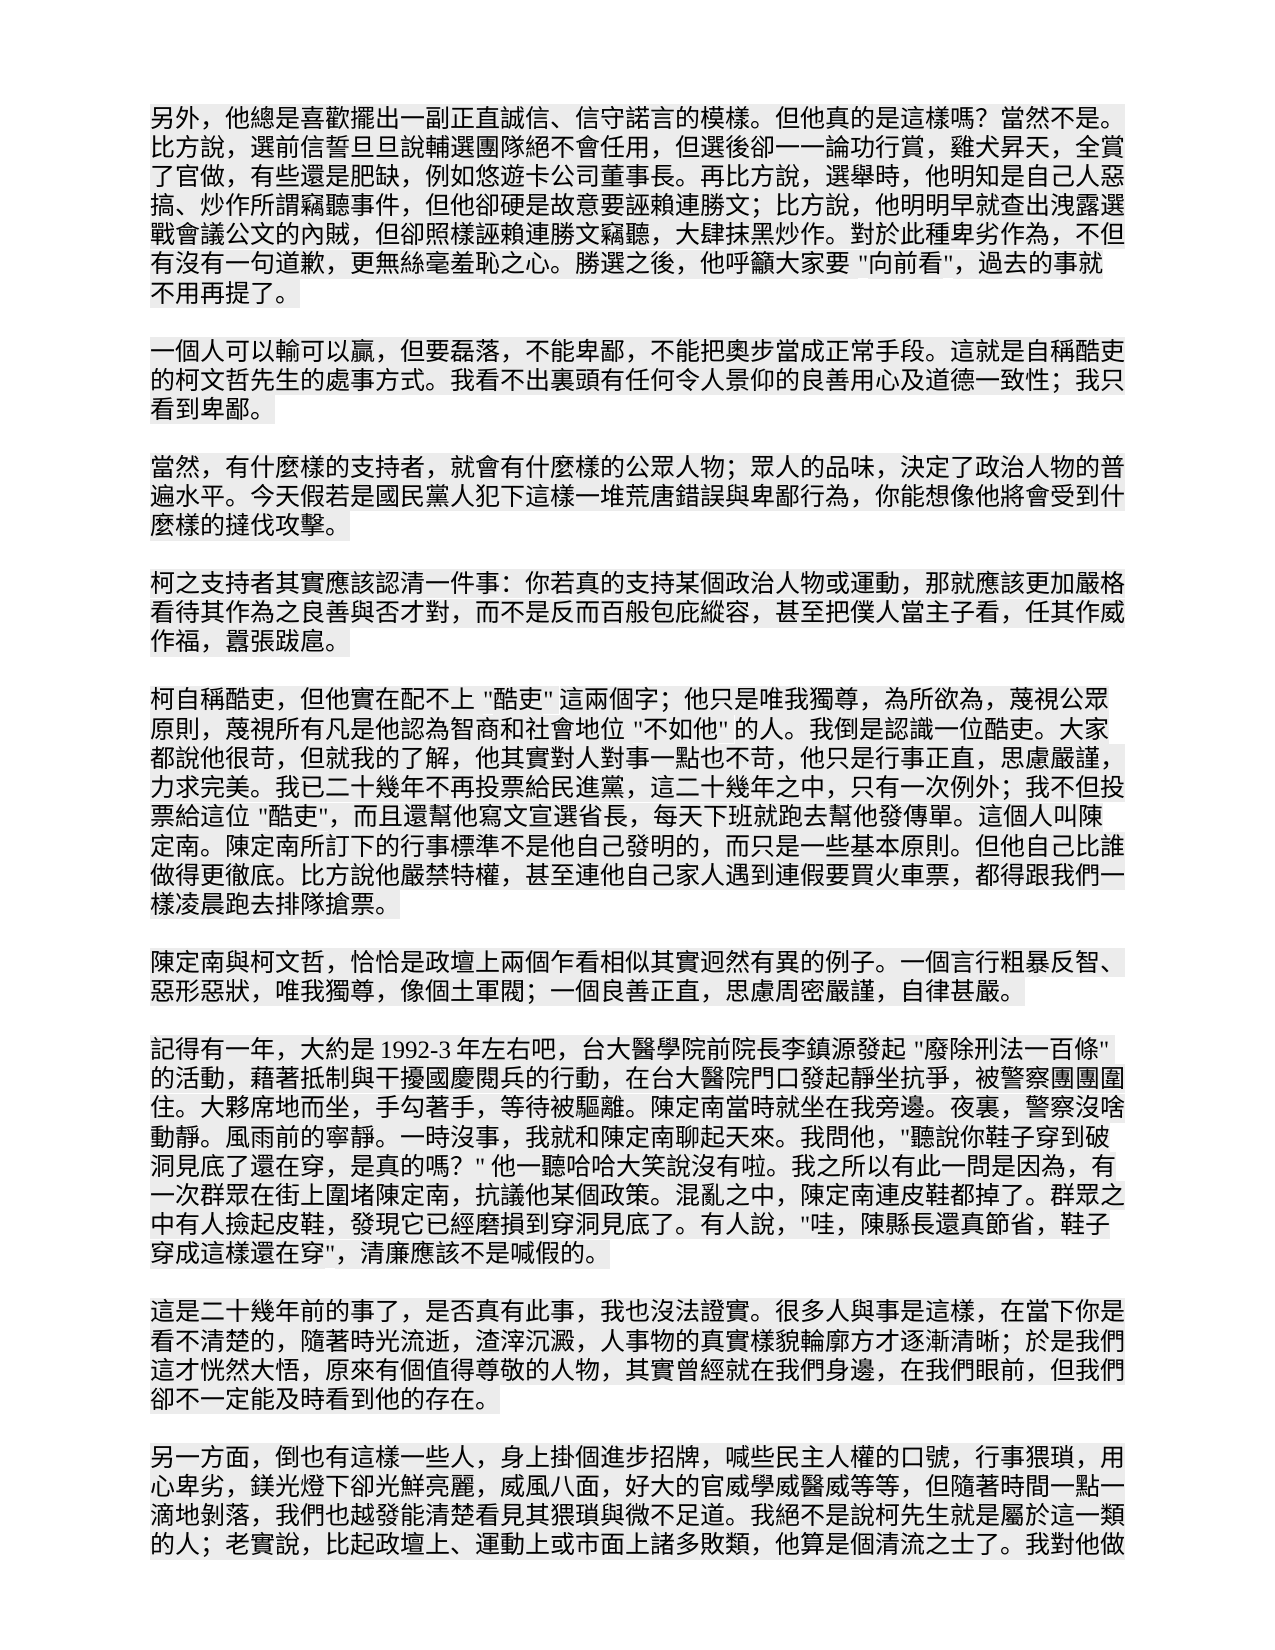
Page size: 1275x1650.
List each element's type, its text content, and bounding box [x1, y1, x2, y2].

text 前台大雲林分院的院長 (後來回總院當副院長)，就是現在的台北市衛生局長黃世傑醫師。與之共事那幾年，我經常在全院的通訊組群上唱他的反調。比方說有一次，他發信給全院員工說，門診量創新高，值得慶賀。我公開回應說，門診病患人數創新高有什麼值得慶賀？我諷刺說，如果再多來一些天災人禍，或是各種公衛狀況污染得再更嚴重一些，保證門診量一定會再創新高。 那幾年，常有院內同事及院外的醫界師長們跑來跟我關切說，他是院長耶，你怎麼可以對他公開這樣講話？你這樣不是很危險嗎？台大會不對對你做什麼處分？經常有人會問我諸如這樣一些問題。我都會跟他們說，我不公開批評，難道是要我背後私下罵人嗎？而且，他是院長沒錯，但我跟他一樣，吃的都是公家糧，領的是納稅人的錢，我並不是跟院長領薪水。而且，台大醫院不是最喜歡強調其核心價值就是 "正直誠信" 四個字嗎？我的言行不也只是基於這樣一種價值？應該表揚我發揚台大醫院的精神才對，而不是企圖要我閉嘴，要我乖順服從。我又不是小學生，我更不是在當兵吧？難道院長講的話視同軍令如山不得有異議？ 記得剛返國上班時，院內主管對我的一些指陳與批評似乎都很不爽 (比方說我曾批評所謂院內消毒工作之虛應故事，院內廁所內竟然連個洗手乳都沒有，牆上卻貼滿鼓勵洗手的標語)，但後來大多數主管卻跟我成為好朋友，因為他們大概也聽我批評聽習慣了，知道我沒惡意，純粹就事論事。黃世傑院長更是從來不曾因為我的 "忤逆犯上" (套用柯大帥的思維) 而對我有任何不好的對待，反而對我還挺友善。在台大那幾年，其實也是我一生過得最愉快的一段行醫生涯，因為各科同事們都很友善。 台灣社會，每天如雷貫耳全是柯大帥的新聞，想要耳根清淨都很難。蠢話講個不停，而且動不動就震怒暴怒、狂幹狂罵，錯的罵，對的也罵，趾高氣昂，亂罵一堆，不把他人當人子看。他似乎以為自己不是在當市長，而是在幹軍閥，據地為王，把同事當奴才家臣看。他難道不知道，他跟他的同事們全領的是納稅人的錢，而不是大夥跟柯大帥領薪水。所謂政府，就是一群僕人，事有分工，各有權責，而非唯我獨尊，一人號令天下。但此人卻滿腦子 "我是王"、"惹恁爸不爽就把你幹掉、就要你死"之類的封建思維。其實，就算私人企業也不該允許這種大帥式的囂張言行與作為。 一個人如果真的很聰明，聰明到比方說像愛因斯坦那樣，也許真的很難忍受愚蠢之事也說不定，那麼，偶而罵兩句倒也無可厚非。但柯先生卻剛好相反，理歪氣壯，毫無病識感；比誰都笨，卻比誰都囂張；對自己一無所知的事，往往也能把無知當勇氣，把愚蠢當熱情，大發厥詞。 有情緒是好事。沒有情緒，哪來熱情？重點是，膽子如果比腦子大，情緒內分泌如果總是跑得比大腦神經傳導還要快，那就是一種災難。最近柯大帥演的這一齣什麼 "我不是秦二世" 便是一例；像個黑社會似的，瞬間暴怒拍桌，當場七幹六譙， "拔掉" 警分局長，但警分局長有錯嗎？究竟是不是漂流木都還不清楚，柯大帥的情緒內分泌指數卻能馬上狂飆破表，狂罵一通。 這不叫嫉惡如仇。在你 "嫉" 之前，總得該有點起碼的大腦先確定一下它確實是 "惡"，再來 "嫉" 也不遲。亂嫉一通，只是驕縱反智的特徵。 而且，所謂 "打鐵總得自身要有幾分硬"。你可以根據某種原則，強硬行事，要求他人，但你總得自己先做到這些原則吧？但柯先生卻完全不是這樣。他極度嚴以待人，特別是嚴苛對待他所蔑視的 "屬下" 或社會地位比他低的所謂 "一般人"，但卻十分寬以待己，對自己非常寬容。別人犯錯一次，"我就要你死"，但自己犯下同樣的錯誤無數次，卻依然笑呵呵，對自己依舊很滿意。若以其行事標準來仲裁，像柯大帥這樣一種驕縱反智、膽子比腦子大、嘴巴比思考快上一百倍的員工，老早不知道應該開除幾百次了。 更糟糕的並不止於柯先生對待人我的雙重標準，更在於他總是根據個人好惡設定行事 "標準"，而不是根據普遍皆能成立的情理法乃至普世原則。比方說，他討厭愛國同心會，就鎖定他們為目標，揚言該團體若再出現粗暴言行則開除警察首長。若依這樣的標準，那他第一個就應該先譴責那些侵佔與破壞公署、完全目無法紀、粗暴言行不斷的所謂學運以及無數的 "抗爭"。後者之所以能獲得 "另眼相看"，無非就是因為政治正確。但法律之為物，只應看其行為本身，而不是先看它的訴求是否政治正確再來決定是否違法。 再舉個例，柯的廉政口號也一樣十分可議。比方說，他在台大醫院之私設帳戶，跟廠商之間的關係就是不折不扣的利益輸送，並且藉此私設帳戶便宜行事，連 "洗錢" 這種字眼都能公然寫成白紙黑字，由此可見其行事作風一點都不循規蹈矩，既不合法，更不道德。醫生和廠商之間的分寸 (就如同執政者和廠商之間應有的分寸一樣)，在他眼裏，似乎不值得一顧。 他老是說要SOP (雖然這是很智障的做事原則)，但醫生和廠商之間可以有這種私設帳戶的SOP嗎？柯先生的所謂SOP，其實就是：我自己喜歡怎麼做都可以，我不需要接受制約，因為我是全天下最聰明的人；但我叫你怎麼做，你就必須照我說的做，否則就是存心要惹我生氣，我就會要你死。 另外，他總是喜歡擺出一副正直誠信、信守諾言的模樣。但他真的是這樣嗎？當然不是。比方說，選前信誓旦旦說輔選團隊絕不會任用，但選後卻一一論功行賞，雞犬昇天，全賞了官做，有些還是肥缺，例如悠遊卡公司董事長。再比方說，選舉時，他明知是自己人惡搞、炒作所謂竊聽事件，但他卻硬是故意要誣賴連勝文；比方說，他明明早就查出洩露選戰會議公文的內賊，但卻照樣誣賴連勝文竊聽，大肆抹黑炒作。對於此種卑劣作為，不但有沒有一句道歉，更無絲毫羞恥之心。勝選之後，他呼籲大家要 "向前看"，過去的事就不用再提了。 一個人可以輸可以贏，但要磊落，不能卑鄙，不能把奧步當成正常手段。這就是自稱酷吏的柯文哲先生的處事方式。我看不出裏頭有任何令人景仰的良善用心及道德一致性；我只看到卑鄙。 當然，有什麼樣的支持者，就會有什麼樣的公眾人物；眾人的品味，決定了政治人物的普遍水平。今天假若是國民黨人犯下這樣一堆荒唐錯誤與卑鄙行為，你能想像他將會受到什麼樣的撻伐攻擊。 柯之支持者其實應該認清一件事：你若真的支持某個政治人物或運動，那就應該更加嚴格看待其作為之良善與否才對，而不是反而百般包庇縱容，甚至把僕人當主子看，任其作威作福，囂張跋扈。 柯自稱酷吏，但他實在配不上 "酷吏" 這兩個字；他只是唯我獨尊，為所欲為，蔑視公眾原則，蔑視所有凡是他認為智商和社會地位 "不如他" 的人。我倒是認識一位酷吏。大家都說他很苛，但就我的了解，他其實對人對事一點也不苛，他只是行事正直，思慮嚴謹，力求完美。我已二十幾年不再投票給民進黨，這二十幾年之中，只有一次例外；我不但投票給這位 "酷吏"，而且還幫他寫文宣選省長，每天下班就跑去幫他發傳單。這個人叫陳定南。陳定南所訂下的行事標準不是他自己發明的，而只是一些基本原則。但他自己比誰做得更徹底。比方說他嚴禁特權，甚至連他自己家人遇到連假要買火車票，都得跟我們一樣凌晨跑去排隊搶票。 陳定南與柯文哲，恰恰是政壇上兩個乍看相似其實迥然有異的例子。一個言行粗暴反智、惡形惡狀，唯我獨尊，像個土軍閥；一個良善正直，思慮周密嚴謹，自律甚嚴。 記得有一年，大約是1992-3年左右吧，台大醫學院前院長李鎮源發起 "廢除刑法一百條" 的活動，藉著抵制與干擾國慶閱兵的行動，在台大醫院門口發起靜坐抗爭，被警察團團圍住。大夥席地而坐，手勾著手，等待被驅離。陳定南當時就坐在我旁邊。夜裏，警察沒啥動靜。風雨前的寧靜。一時沒事，我就和陳定南聊起天來。我問他，"聽說你鞋子穿到破洞見底了還在穿，是真的嗎？" 他一聽哈哈大笑說沒有啦。我之所以有此一問是因為，有一次群眾在街上圍堵陳定南，抗議他某個政策。混亂之中，陳定南連皮鞋都掉了。群眾之中有人撿起皮鞋，發現它已經磨損到穿洞見底了。有人說，"哇，陳縣長還真節省，鞋子穿成這樣還在穿"，清廉應該不是喊假的。 這是二十幾年前的事了，是否真有此事，我也沒法證實。很多人與事是這樣，在當下你是看不清楚的，隨著時光流逝，渣滓沉澱，人事物的真實樣貌輪廓方才逐漸清晰；於是我們這才恍然大悟，原來有個值得尊敬的人物，其實曾經就在我們身邊，在我們眼前，但我們卻不一定能及時看到他的存在。 另一方面，倒也有這樣一些人，身上掛個進步招牌，喊些民主人權的口號，行事猥瑣，用心卑劣，鎂光燈下卻光鮮亮麗，威風八面，好大的官威學威醫威等等，但隨著時間一點一滴地剝落，我們也越發能清楚看見其猥瑣與微不足道。我絕不是說柯先生就是屬於這一類的人；老實說，比起政壇上、運動上或市面上諸多敗類，他算是個清流之士了。我對他做為一個政治人物，雖有所評，但既不蓋棺，也不論定；人事物最終如何成就，其實仍操乎一己長期之所為。 時間往往帶來一種今夕何夕的滄桑與無奈，但我們終究不仰賴時間。不謀生前，不求死後。我只是想說：不拘任何人，包括你我都一樣，不管你在社會上處於何種社經地位，其實都無礙於你究竟成為哪一類人。高達說，"殺人者去殺，愛人者去愛"，求仁者得仁，事物本應如此；時間不一定能沉澱噪音喧嘩，還原真實，善惡美醜本身便是最好的回報，它不需等待，因為它終究與時間無關。善惡美醜並不是因為 "被看見" 而存在。題外話。 陳真 ================== 柯P怒撤分局長 前警大教授嗆：市長不是皇帝 中央社 2015年3月20日 台北市長柯文哲不滿內湖分局處理山老鼠案，今天裁示要撤換內湖分局長，前警察大學教授葉毓蘭在臉書貼文，認為警方遭到污衊，直言「市長不是皇帝」，「就算部屬們回答的不是你期待的答案，也不可以汙衊他們說謊。」 葉毓蘭臉書貼文如下： 才從新聞上看到柯文哲對媒體說要以丟出更多議題轉移媒體對他失言的報導，沒想到就看到柯文哲在今天的治安會報上震怒，要換掉內湖分局長的新聞，這個議題果然是個可以讓媒體疲於奔命的好誘餌。 警政署已經針對此事表示: 「此案由台北市警察局先行內部考核，再送交警政署開會決定。」在台灣民眾普遍罹患集體失憶症的今天，容我來說清楚，講明白疑似山老鼠事件發生在植樹節當天。 1. 直轄市的警察分局長、警察局長人事權屬於中央，不是市長的權責。 2. 內湖大湖街的保護區沒有任何檜木林。所以即使高嘉瑜率領市府官員與內湖分局官警到現場，查到珍貴檜木，都不是當地盜採的，當然不是現行犯。 3. 內湖分局在保護區現場，將全部狀況請示當天值班的士林地檢署檢察官江耀民，江也認為全案並無不法，指示不用查扣現場證物和相關人等，等於裝載木材的工人能離開現場，是經由地檢署「認證」，怎麼是縱放人犯? 4. 本案因為高嘉瑜議員窮追不捨，不斷施壓，最後以「該批林木適用法規認知不熟悉，處理過程確有不周」處分副分局長陳炯志申誡1次、偵查隊長楊坤明申誡2次、大湖所長張君業申誡1次；另分局長張夢麟對於所屬員警之工作疏失督導、監督不周，自請處分申誡2次，這樣叫做太輕?(附註: 這次事件處分名單，全部是幹部，張夢麟過去是一個愛護學生的好老師，現在也是愛護部屬的長官) 5. 漂流木案，當(12)日內湖分局大湖派出所有請林務局人員來做專業判斷，認定為民眾合法撿拾之漂流木，並有工作紀錄簽名可查，查明遂放行!! 6.本案關鍵:木材來源之合法性，民眾能提出合法撿拾之依據公文(台東縣政府公告，第八河川局核准函),以證明漂流木係合法撿拾，案發迄今又查無證據佐證木材之違法性，怎可現行犯逮捕!! 5.民代做秀，但是不可以踐踏公權力，更不可以把公務員當成做秀的道具。高嘉瑜記者會說"一級木"民眾是不能撿拾，但依行政院農委會100年6月27日修正『處理天然災害漂流木應注意事項』第三點(七)，已開放無註記，烙印之一級木供當地民眾自由撿拾(所謂自由撿拾，即毋須登記就可自行帶走),議員自己搞不清楚上記修正規定，就大放厥詞，污蔑警察。 6.市長不是皇帝。就算部屬們回答的不是你期待的答案，也不可以汙衊他們說謊。柯市長因高議員提供給他的相片，誤判案件，再來個震怒撤換分局長的戲碼，是明智之舉嗎? =============== 檜木當漂流木 柯文哲：我不是秦二世 中央社 – 2015年3月20日 （中央社台北20日電） 台北市內湖區山老鼠案，媒體報導，內湖分局長張夢麟指一張樹木橫切面的照片說「那是不是漂流木？」，台北市長柯文哲震怒要「把他拔掉」。柯文哲下午說，「我不是秦二世，OK」。 報導指出，柯文哲在治安會報上拿著一張拍攝樹木橫切面照片，質問張夢麟「那是不是漂流木？」，張夢麟回答「林務局說那是漂流木」。柯文哲聞言大怒，當場指著台北市警察局長邱豐光，連喊兩次「邱豐光」、「把他拔掉！」。 關於區公所懲處名單部分，柯文哲表示，台北市民政局已擬一份懲處名單，但他不滿意，要求退回再寫。首先，區公所有關此事者皆一條鞭拔除主管職務，區公所區長撤換掉。 柯文哲說，自己是外科醫生，所以只看結果好或不好，所以每個局處長要去處理，他對內湖區公所一事只有四個評語「無法無天」，太離譜了，怎麼會發生這件事情。 =========== 漂流木案自己打臉？ 柯飆罵拔官又喊卡 TVBS 2015年3月20日 作者： 林閔榛 台北市議員高嘉瑜，指控內湖分局長張夢麟疑似縱放盜採林木嫌犯，讓市長柯文哲氣炸了，在治安會報上大發雷霆，當著全北市分局長的面，裁示要「拔掉」張夢麟拔掉!張夢麟事後語氣激動的表示，他完全相信同仁的清白，也尊重市府的決定。 同一天大逆轉，柯文哲認為「山老鼠」認定有爭議，要市警局長邱豐光轉達警政署，撤換內湖分局長的人事案要先喊卡，到士林地檢偵結後再做處理。 台北市長柯文哲：「如果你要在我面前說，你認為這是漂流木，那讓我想起一個故事，秦朝指鹿為馬的故事，簡單來講，我不是秦二世，那就換下來吧！我對內湖區公所那件事，我的評語只有4個字，無法無天。會不會擔心還有下一波的人事異動？你放心好了，等著升官的人多的是。」 都過了好幾個小時餘怒未消，同一天一大早，柯文哲在市府治安會報上拿著一張照片質問內湖分局長張夢麟，「是漂流木嗎？」，張夢麟回答林務局判斷是，瞬間點燃柯文哲怒火，認為是分局長無法分辨，大吼「立刻把你換掉、拔掉」，市警局長邱豐光在一旁點頭稱是。 張夢麟：「我相信我們全分局都很清白，我尊重市政府的決定。」 沒想到一天都還沒結束，峰迴路轉，柯文哲早上發飆傍晚讀報告，認為漂流木還是盜伐確實有爭議。柯文哲幕僚強調靜待偵結，再進一步處理人事。 [150, 75, 1125, 1560]
